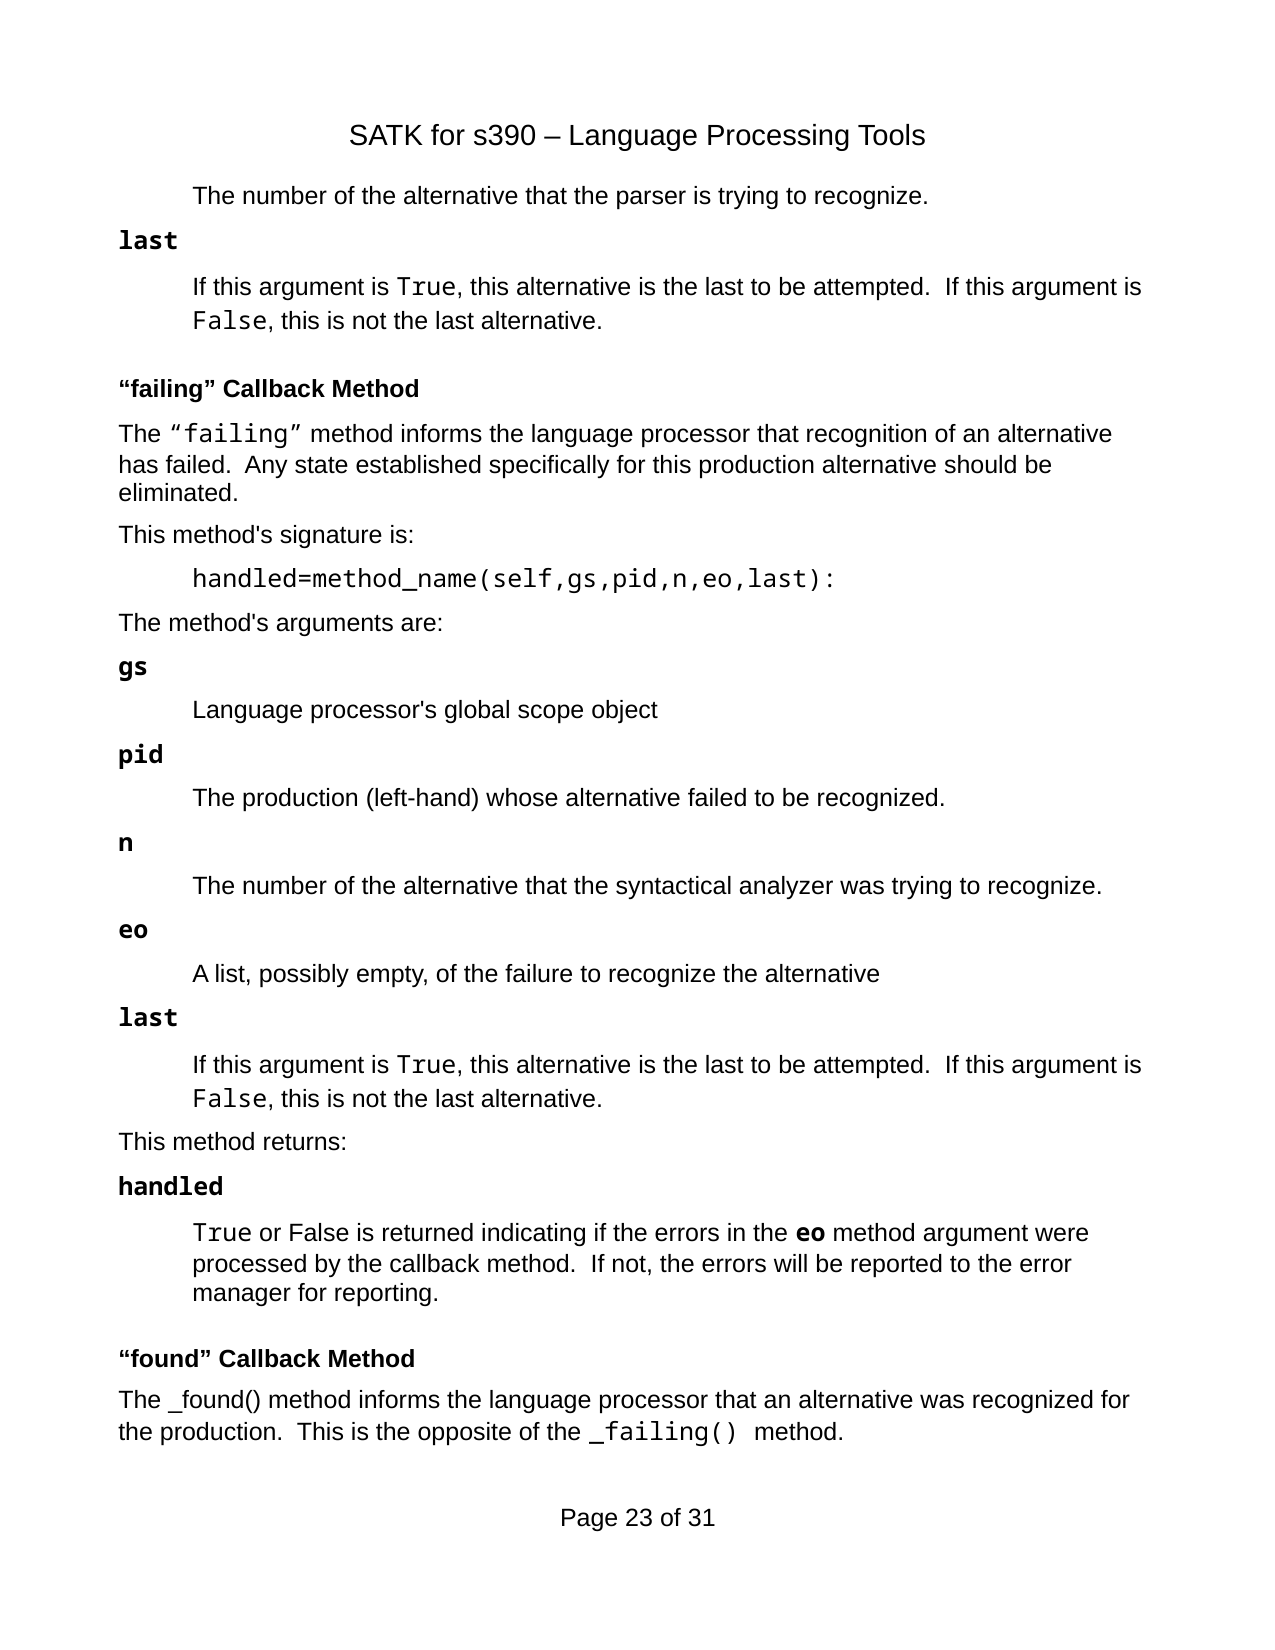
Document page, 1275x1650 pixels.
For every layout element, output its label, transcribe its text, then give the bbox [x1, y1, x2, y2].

text The _found() method informs the language processor that an alternative was recognized for the production. This is the opposite of the _failing() method. [118, 1385, 1157, 1448]
text The production (left-hand) whose alternative failed to be recognized. [192, 783, 1157, 812]
text True or False is returned indicating if the errors in the eo method argument were processed by the callback method. If not, the errors will be reported to the error manager for reporting. [192, 1215, 1157, 1307]
text pid [118, 737, 1157, 771]
text If this argument is True, this alternative is the last to be attempted. If this argument is False, this is not the last alternative. [192, 269, 1157, 337]
text If this argument is True, this alternative is the last to be attempted. If this argument is False, this is not the last alternative. [192, 1047, 1157, 1115]
text This method returns: [118, 1127, 1157, 1156]
text gs [118, 649, 1157, 683]
text eo [118, 912, 1157, 946]
text The number of the alternative that the parser is trying to recognize. [192, 181, 1157, 210]
text Language processor's global scope object [192, 695, 1157, 724]
text n [118, 824, 1157, 858]
subtitle “failing” Callback Method [118, 374, 1157, 403]
text handled=method_name(self,gs,pid,n,eo,last): [192, 561, 1157, 595]
text last [118, 222, 1157, 256]
subtitle “found” Callback Method [118, 1344, 1157, 1373]
text handled [118, 1168, 1157, 1202]
text last [118, 1000, 1157, 1034]
text The number of the alternative that the syntactical analyzer was trying to recognize. [192, 871, 1157, 900]
text This method's signature is: [118, 520, 1157, 548]
text The “failing” method informs the language processor that recognition of an alternative has failed. Any state established specifically for this production alternative should be eliminated. [118, 416, 1157, 507]
text A list, possibly empty, of the failure to recognize the alternative [192, 959, 1157, 987]
text The method's arguments are: [118, 607, 1157, 636]
